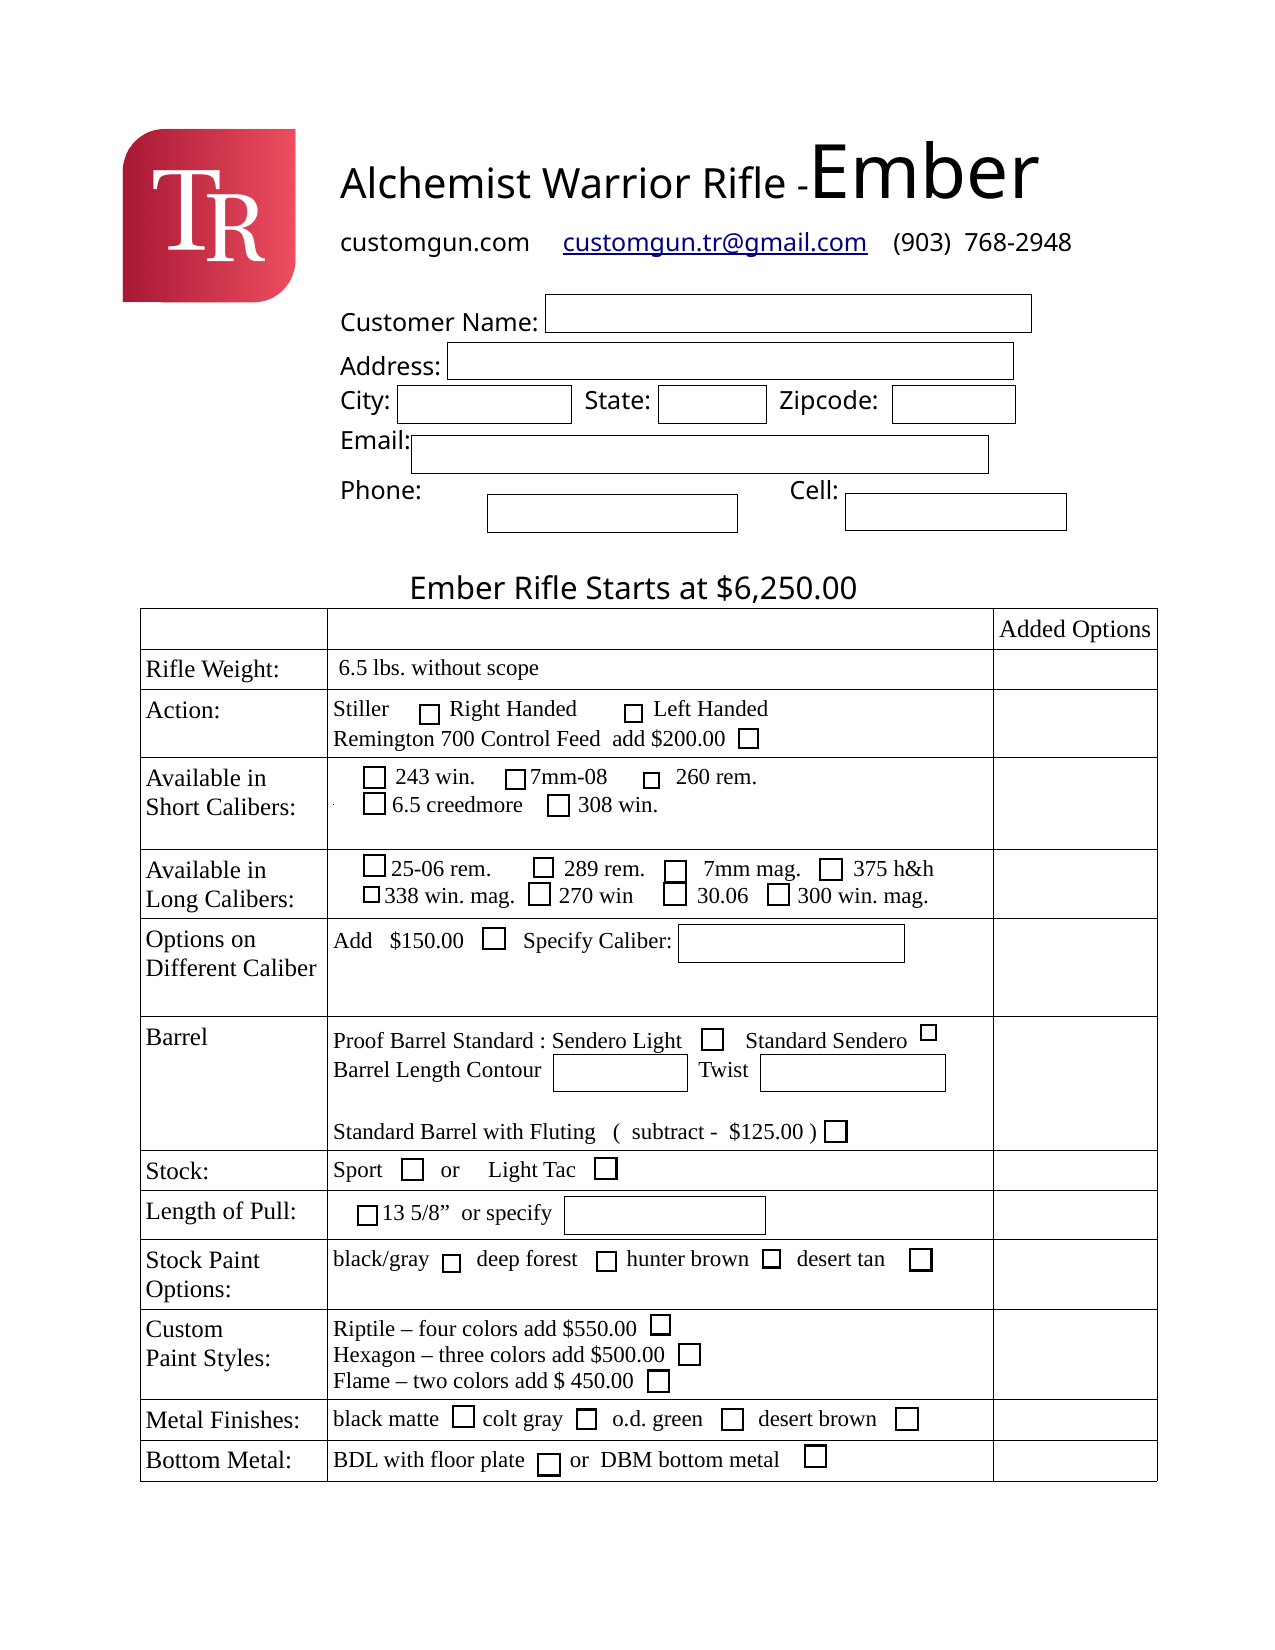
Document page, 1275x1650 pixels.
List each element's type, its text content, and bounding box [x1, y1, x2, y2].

table_cell [994, 1240, 1157, 1308]
table_cell black/gray deep forest hunter brown desert tan [328, 1240, 993, 1308]
table_cell BDL with floor plate or DBM bottom metal [328, 1441, 993, 1481]
table_header Added Options [994, 609, 1157, 649]
table_cell [994, 919, 1157, 1016]
text customgun.com customgun.tr@gmail.com (903) 768-2948 [301, 220, 1157, 260]
table_header [328, 609, 993, 649]
table_cell Available in Long Calibers: [141, 850, 327, 918]
table_cell [994, 650, 1157, 689]
table_cell [994, 850, 1157, 918]
table_cell Add $150.00 Specify Caliber: [328, 919, 993, 1016]
table_cell [994, 1310, 1157, 1399]
table_cell Proof Barrel Standard : Sendero Light Standard Sendero Barrel Length Contour Twist Standard Barrel with Fluting ( subtract - $125.00 ) [328, 1017, 993, 1150]
text Email: [118, 423, 1157, 473]
table_cell [994, 1191, 1157, 1239]
table_cell Stock: [141, 1151, 327, 1190]
table_cell 243 win. 7mm-08 260 rem. 6.5 creedmore 308 win. [328, 758, 993, 849]
table_cell Sport or Light Tac [328, 1151, 993, 1190]
table_cell black matte colt gray o.d. green desert brown [328, 1400, 993, 1440]
table_cell Length of Pull: [141, 1191, 327, 1239]
table_cell Barrel [141, 1017, 327, 1150]
table_cell [994, 690, 1157, 757]
table_cell [994, 1441, 1157, 1481]
table_cell Stock Paint Options: [141, 1240, 327, 1308]
text Phone: Cell: [118, 473, 1157, 532]
table_cell Custom Paint Styles: [141, 1310, 327, 1399]
table_cell Rifle Weight: [141, 650, 327, 689]
text City: State: Zipcode: [118, 382, 1157, 423]
table_cell [994, 1017, 1157, 1150]
table_header [141, 609, 327, 649]
text Address: [118, 342, 1157, 382]
text Ember Rifle Starts at $6,250.00 [118, 566, 1157, 608]
table_cell Action: [141, 690, 327, 757]
picture [117, 124, 301, 308]
table_cell 13 5/8” or specify [328, 1191, 993, 1239]
text Customer Name: [118, 294, 1157, 342]
text Alchemist Warrior Rifle -Ember [118, 118, 1157, 220]
table_cell 6.5 lbs. without scope [328, 650, 993, 689]
table_cell [994, 758, 1157, 849]
table_cell Bottom Metal: [141, 1441, 327, 1481]
table_cell [994, 1400, 1157, 1440]
table_cell Available in Short Calibers: [141, 758, 327, 849]
table_cell [994, 1151, 1157, 1190]
table_cell Riptile – four colors add $550.00 Hexagon – three colors add $500.00 Flame – two colors add $ 450.00 [328, 1310, 993, 1399]
table_cell Metal Finishes: [141, 1400, 327, 1440]
table_cell 25-06 rem. 289 rem. 7mm mag. 375 h&h 338 win. mag. 270 win 30.06 300 win. mag. [328, 850, 993, 918]
table_cell Stiller Right Handed Left Handed Remington 700 Control Feed add $200.00 [328, 690, 993, 757]
table_cell Options on Different Caliber [141, 919, 327, 1016]
